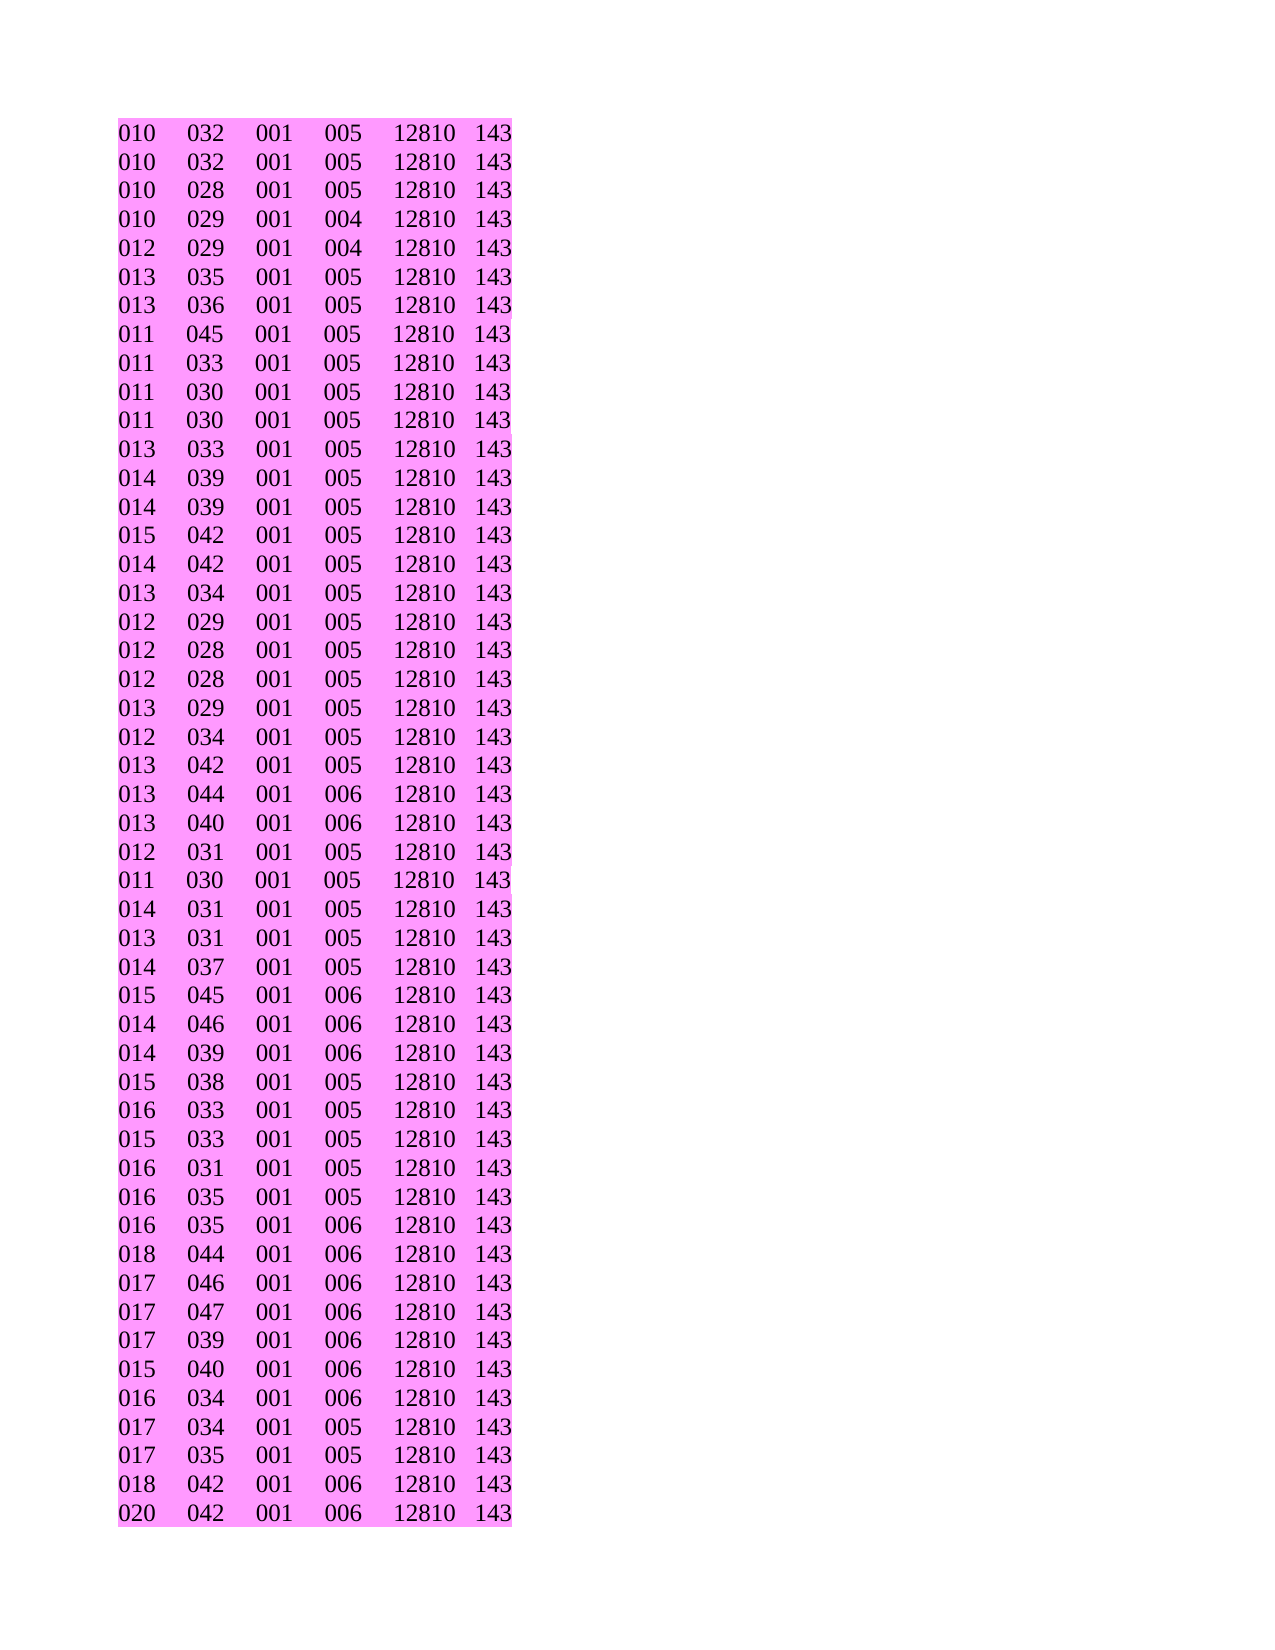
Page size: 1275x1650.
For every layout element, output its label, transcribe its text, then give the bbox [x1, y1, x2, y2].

text 014 039 001 005 12810 143 [118, 492, 1157, 521]
text 016 035 001 005 12810 143 [118, 1182, 1157, 1211]
text 013 036 001 005 12810 143 [118, 291, 1157, 319]
text 014 046 001 006 12810 143 [118, 1009, 1157, 1038]
text 011 030 001 005 12810 143 [118, 866, 1157, 894]
text 012 028 001 005 12810 143 [118, 664, 1157, 693]
text 011 033 001 005 12810 143 [118, 348, 1157, 377]
text 014 039 001 006 12810 143 [118, 1038, 1157, 1067]
text 014 031 001 005 12810 143 [118, 894, 1157, 923]
text 018 042 001 006 12810 143 [118, 1469, 1157, 1498]
text 013 042 001 005 12810 143 [118, 751, 1157, 779]
text 013 044 001 006 12810 143 [118, 779, 1157, 808]
text 018 044 001 006 12810 143 [118, 1239, 1157, 1268]
text 017 035 001 005 12810 143 [118, 1441, 1157, 1469]
text 012 028 001 005 12810 143 [118, 636, 1157, 664]
text 011 045 001 005 12810 143 [118, 319, 1157, 348]
text 016 033 001 005 12810 143 [118, 1096, 1157, 1124]
text 015 042 001 005 12810 143 [118, 521, 1157, 549]
text 015 045 001 006 12810 143 [118, 981, 1157, 1009]
text 017 046 001 006 12810 143 [118, 1268, 1157, 1297]
text 017 034 001 005 12810 143 [118, 1412, 1157, 1441]
text 017 039 001 006 12810 143 [118, 1326, 1157, 1354]
text 015 038 001 005 12810 143 [118, 1067, 1157, 1096]
text 012 031 001 005 12810 143 [118, 837, 1157, 866]
text 014 039 001 005 12810 143 [118, 463, 1157, 492]
text 010 028 001 005 12810 143 [118, 176, 1157, 204]
text 013 031 001 005 12810 143 [118, 923, 1157, 952]
text 013 029 001 005 12810 143 [118, 693, 1157, 722]
text 016 034 001 006 12810 143 [118, 1383, 1157, 1412]
text 014 037 001 005 12810 143 [118, 952, 1157, 981]
text 015 040 001 006 12810 143 [118, 1354, 1157, 1383]
text 010 029 001 004 12810 143 [118, 204, 1157, 233]
text 017 047 001 006 12810 143 [118, 1297, 1157, 1326]
text 012 029 001 004 12810 143 [118, 233, 1157, 262]
text 013 040 001 006 12810 143 [118, 808, 1157, 837]
text 011 030 001 005 12810 143 [118, 377, 1157, 406]
text 016 031 001 005 12810 143 [118, 1153, 1157, 1182]
text 013 033 001 005 12810 143 [118, 434, 1157, 463]
text 011 030 001 005 12810 143 [118, 406, 1157, 434]
text 010 032 001 005 12810 143 [118, 118, 1157, 147]
text 010 032 001 005 12810 143 [118, 147, 1157, 176]
text 012 029 001 005 12810 143 [118, 607, 1157, 636]
text 014 042 001 005 12810 143 [118, 549, 1157, 578]
text 013 034 001 005 12810 143 [118, 578, 1157, 607]
text 013 035 001 005 12810 143 [118, 262, 1157, 291]
text 020 042 001 006 12810 143 [118, 1498, 1157, 1527]
text 015 033 001 005 12810 143 [118, 1124, 1157, 1153]
text 012 034 001 005 12810 143 [118, 722, 1157, 751]
text 016 035 001 006 12810 143 [118, 1211, 1157, 1239]
